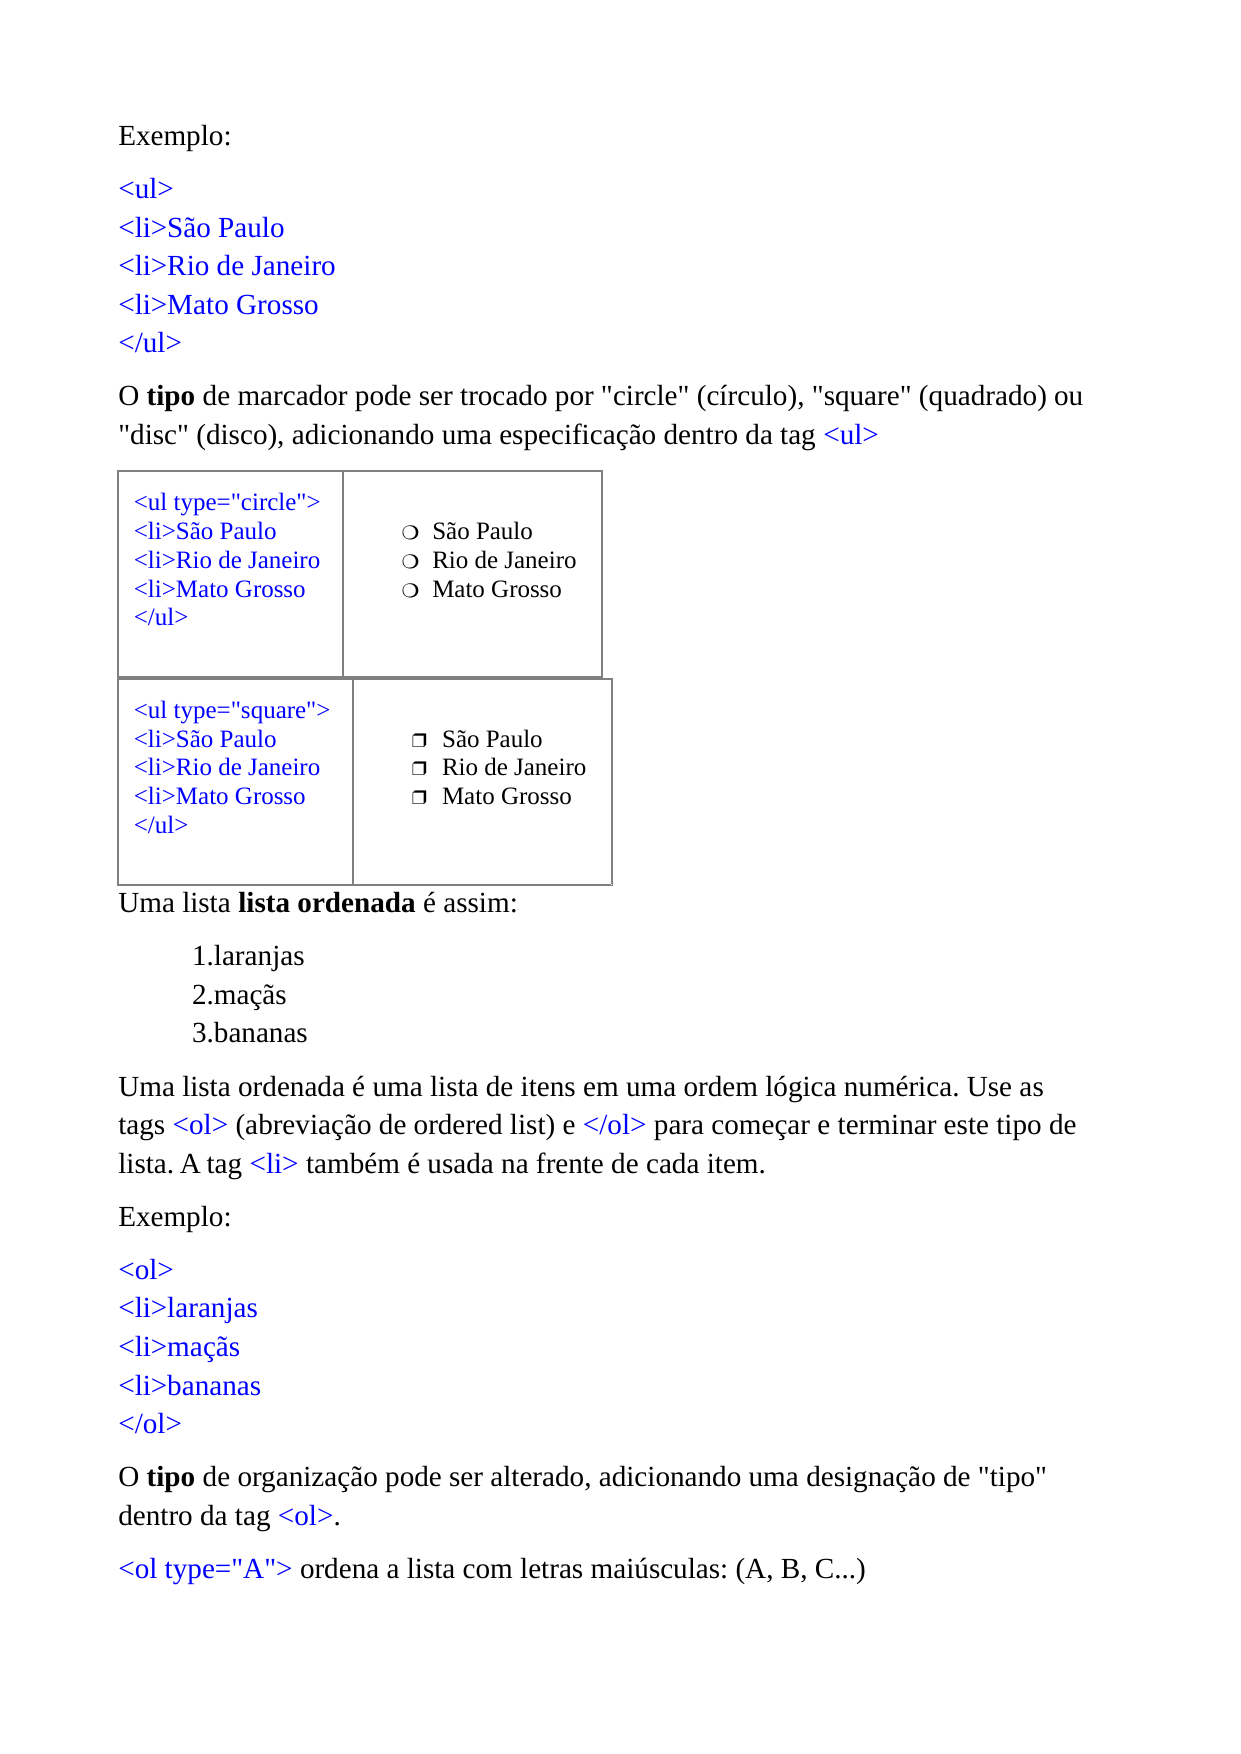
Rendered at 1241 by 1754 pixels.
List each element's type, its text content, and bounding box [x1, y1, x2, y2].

text <ul> <li>São Paulo <li>Rio de Janeiro <li>Mato Grosso </ul> [118, 171, 1122, 359]
text Exemplo: [118, 1199, 1122, 1232]
text O tipo de organização pode ser alterado, adicionando uma designação de "tipo" dentro da tag <ol>. [118, 1459, 1122, 1531]
text <ol type="A"> ordena a lista com letras maiúsculas: (A, B, C...) [118, 1551, 1122, 1584]
list bananas [118, 1016, 1122, 1049]
list maçãs [118, 977, 1122, 1011]
table_header <ul type="square"> <li>São Paulo <li>Rio de Janeiro <li>Mato Grosso </ul> [119, 680, 352, 884]
table_header São Paulo Rio de Janeiro Mato Grosso [344, 472, 601, 676]
text Uma lista ordenada é uma lista de itens em uma ordem lógica numérica. Use as tags <ol> (abreviação de ordered list) e </ol> para começar e terminar este tipo de lista. A tag <li> também é usada na frente de cada item. [118, 1069, 1122, 1179]
table_header São Paulo Rio de Janeiro Mato Grosso [354, 680, 611, 884]
list laranjas [118, 938, 1122, 972]
text Exemplo: [118, 118, 1122, 152]
text O tipo de marcador pode ser trocado por "circle" (círculo), "square" (quadrado) ou "disc" (disco), adicionando uma especificação dentro da tag <ul> [118, 378, 1122, 451]
text Uma lista lista ordenada é assim: [118, 885, 1122, 919]
table_header <ul type="circle"> <li>São Paulo <li>Rio de Janeiro <li>Mato Grosso </ul> [119, 472, 342, 676]
text <ol> <li>laranjas <li>maçãs <li>bananas </ol> [118, 1252, 1122, 1440]
